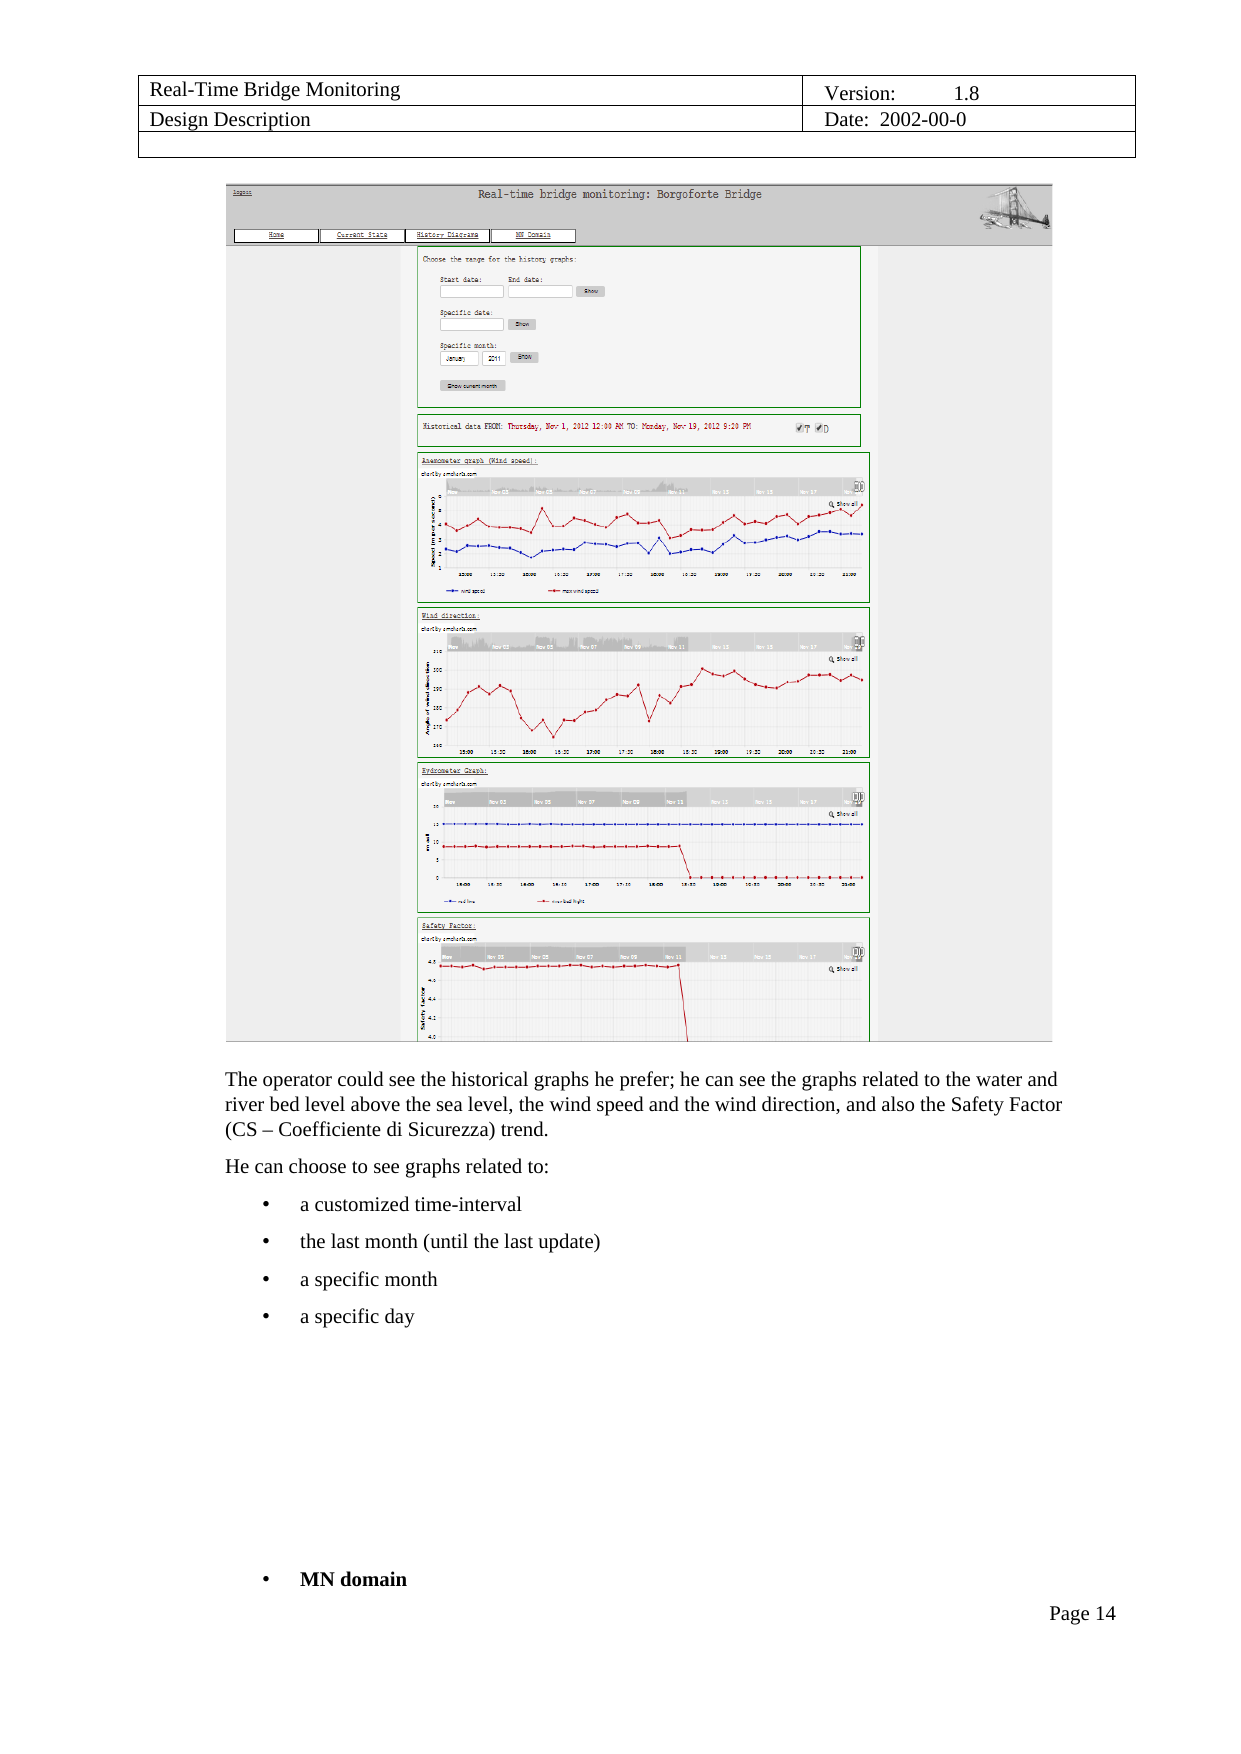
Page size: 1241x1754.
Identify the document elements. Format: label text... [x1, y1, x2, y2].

list MN domain [262, 1566, 1090, 1591]
text The operator could see the historical graphs he prefer; he can see the graphs related to the water and river bed level above the sea level, the wind speed and the wind direction, and also the Safety Factor (CS – Coefficiente di Sicurezza) trend. [225, 1066, 1090, 1141]
list the last month (until the last update) [262, 1228, 1090, 1253]
list a customized time-interval [262, 1191, 1090, 1216]
list a specific month [262, 1266, 1090, 1291]
picture [226, 183, 1053, 1042]
list a specific day [262, 1303, 1090, 1328]
text He can choose to see graphs related to: [225, 1153, 1090, 1178]
